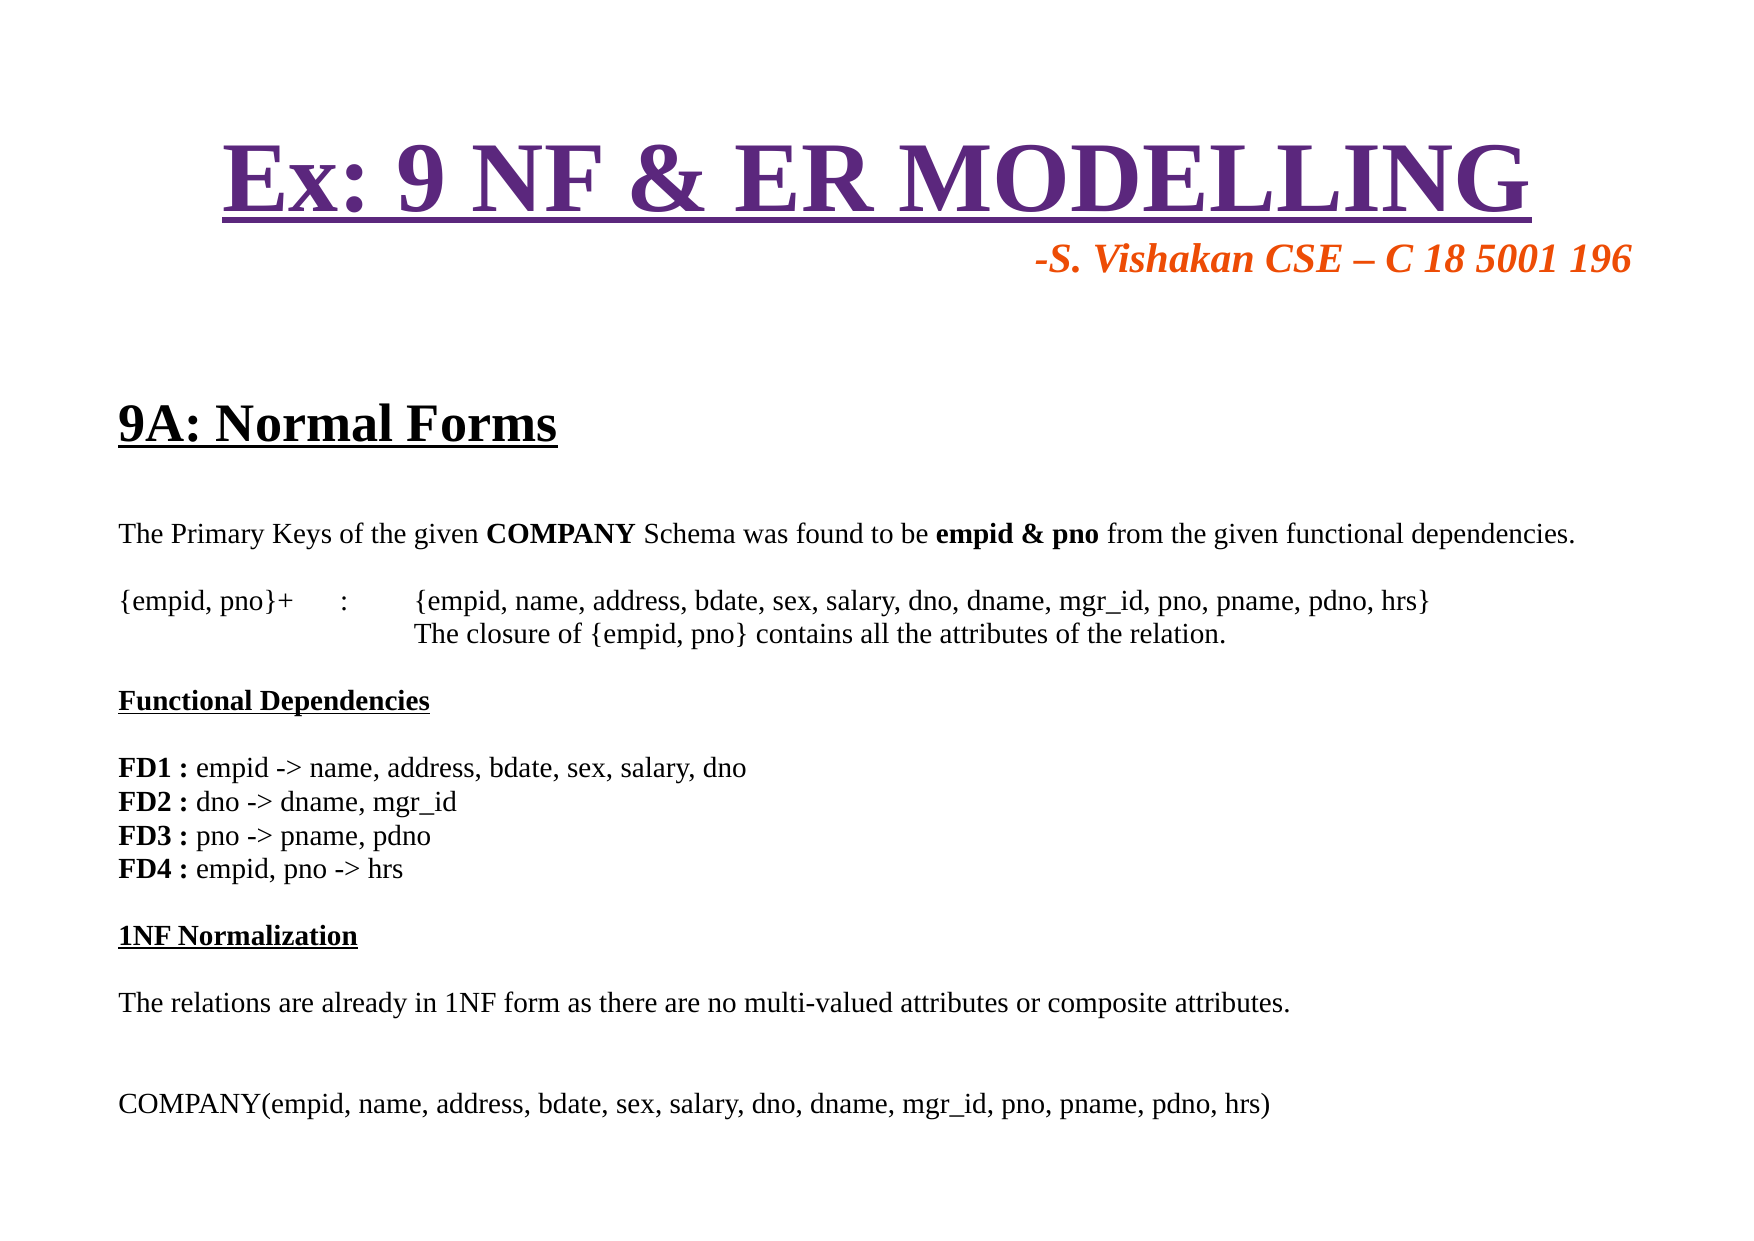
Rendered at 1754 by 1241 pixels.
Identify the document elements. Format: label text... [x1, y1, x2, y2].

text The relations are already in 1NF form as there are no multi-valued attributes or composite attributes. [118, 985, 1636, 1019]
text FD2 : dno -> dname, mgr_id [118, 784, 1636, 818]
text {empid, pno}+ : {empid, name, address, bdate, sex, salary, dno, dname, mgr_id, pno, pname, pdno, hrs} [118, 583, 1636, 616]
text The Primary Keys of the given COMPANY Schema was found to be empid & pno from the given functional dependencies. [118, 516, 1636, 549]
text 1NF Normalization [118, 918, 1636, 952]
text FD4 : empid, pno -> hrs [118, 851, 1636, 885]
text FD3 : pno -> pname, pdno [118, 818, 1636, 851]
text -S. Vishakan CSE – C 18 5001 196 [118, 233, 1636, 281]
text COMPANY(empid, name, address, bdate, sex, salary, dno, dname, mgr_id, pno, pname, pdno, hrs) [118, 1086, 1636, 1119]
text Ex: 9 NF & ER MODELLING [118, 118, 1636, 233]
text Functional Dependencies [118, 683, 1636, 717]
text 9A: Normal Forms [118, 391, 1636, 453]
text FD1 : empid -> name, address, bdate, sex, salary, dno [118, 751, 1636, 784]
text The closure of {empid, pno} contains all the attributes of the relation. [118, 616, 1636, 650]
